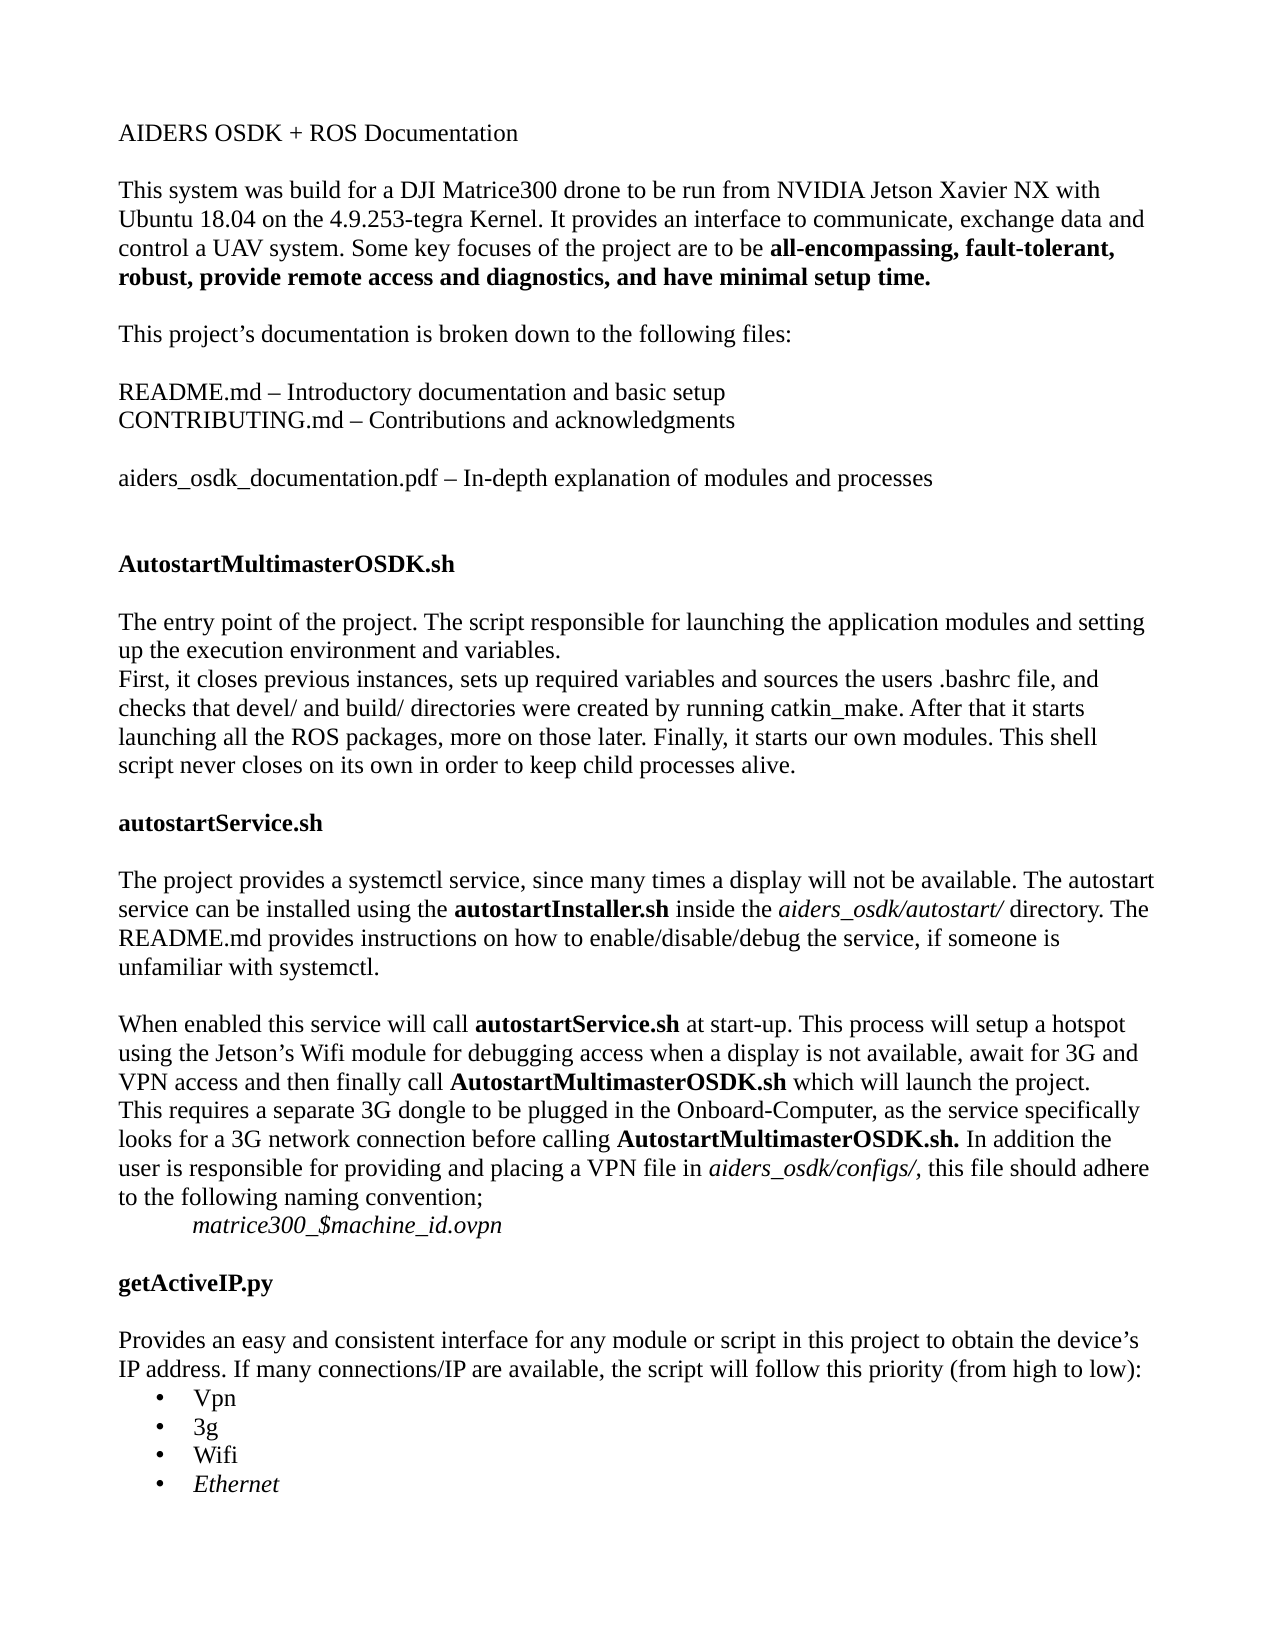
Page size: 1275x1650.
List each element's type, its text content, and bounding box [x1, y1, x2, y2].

text autostartService.sh [118, 808, 1157, 837]
text First, it closes previous instances, sets up required variables and sources the users .bashrc file, and checks that devel/ and build/ directories were created by running catkin_make. After that it starts launching all the ROS packages, more on those later. Finally, it starts our own modules. This shell script never closes on its own in order to keep child processes alive. [118, 664, 1157, 779]
text The entry point of the project. The script responsible for launching the application modules and setting up the execution environment and variables. [118, 607, 1157, 664]
list Ethernet [156, 1469, 1157, 1498]
text When enabled this service will call autostartService.sh at start-up. This process will setup a hotspot using the Jetson’s Wifi module for debugging access when a display is not available, await for 3G and VPN access and then finally call AutostartMultimasterOSDK.sh which will launch the project. [118, 1009, 1157, 1096]
text CONTRIBUTING.md – Contributions and acknowledgments [118, 406, 1157, 434]
text Provides an easy and consistent interface for any module or script in this project to obtain the device’s IP address. If many connections/IP are available, the script will follow this priority (from high to low): [118, 1326, 1157, 1383]
text The project provides a systemctl service, since many times a display will not be available. The autostart service can be installed using the autostartInstaller.sh inside the aiders_osdk/autostart/ directory. The README.md provides instructions on how to enable/disable/debug the service, if someone is unfamiliar with systemctl. [118, 866, 1157, 981]
text AIDERS OSDK + ROS Documentation [118, 118, 1157, 147]
list Vpn [156, 1383, 1157, 1412]
text This system was build for a DJI Matrice300 drone to be run from NVIDIA Jetson Xavier NX with Ubuntu 18.04 on the 4.9.253-tegra Kernel. It provides an interface to communicate, exchange data and control a UAV system. Some key focuses of the project are to be all-encompassing, fault-tolerant, robust, provide remote access and diagnostics, and have minimal setup time. [118, 176, 1157, 291]
text getActiveIP.py [118, 1268, 1157, 1297]
text aiders_osdk_documentation.pdf – In-depth explanation of modules and processes [118, 463, 1157, 492]
text This project’s documentation is broken down to the following files: [118, 319, 1157, 348]
text matrice300_$machine_id.ovpn [118, 1211, 1157, 1239]
list Wifi [156, 1441, 1157, 1469]
text README.md – Introductory documentation and basic setup [118, 377, 1157, 406]
text AutostartMultimasterOSDK.sh [118, 549, 1157, 578]
text This requires a separate 3G dongle to be plugged in the Onboard-Computer, as the service specifically looks for a 3G network connection before calling AutostartMultimasterOSDK.sh. In addition the user is responsible for providing and placing a VPN file in aiders_osdk/configs/, this file should adhere to the following naming convention; [118, 1096, 1157, 1211]
list 3g [156, 1412, 1157, 1441]
